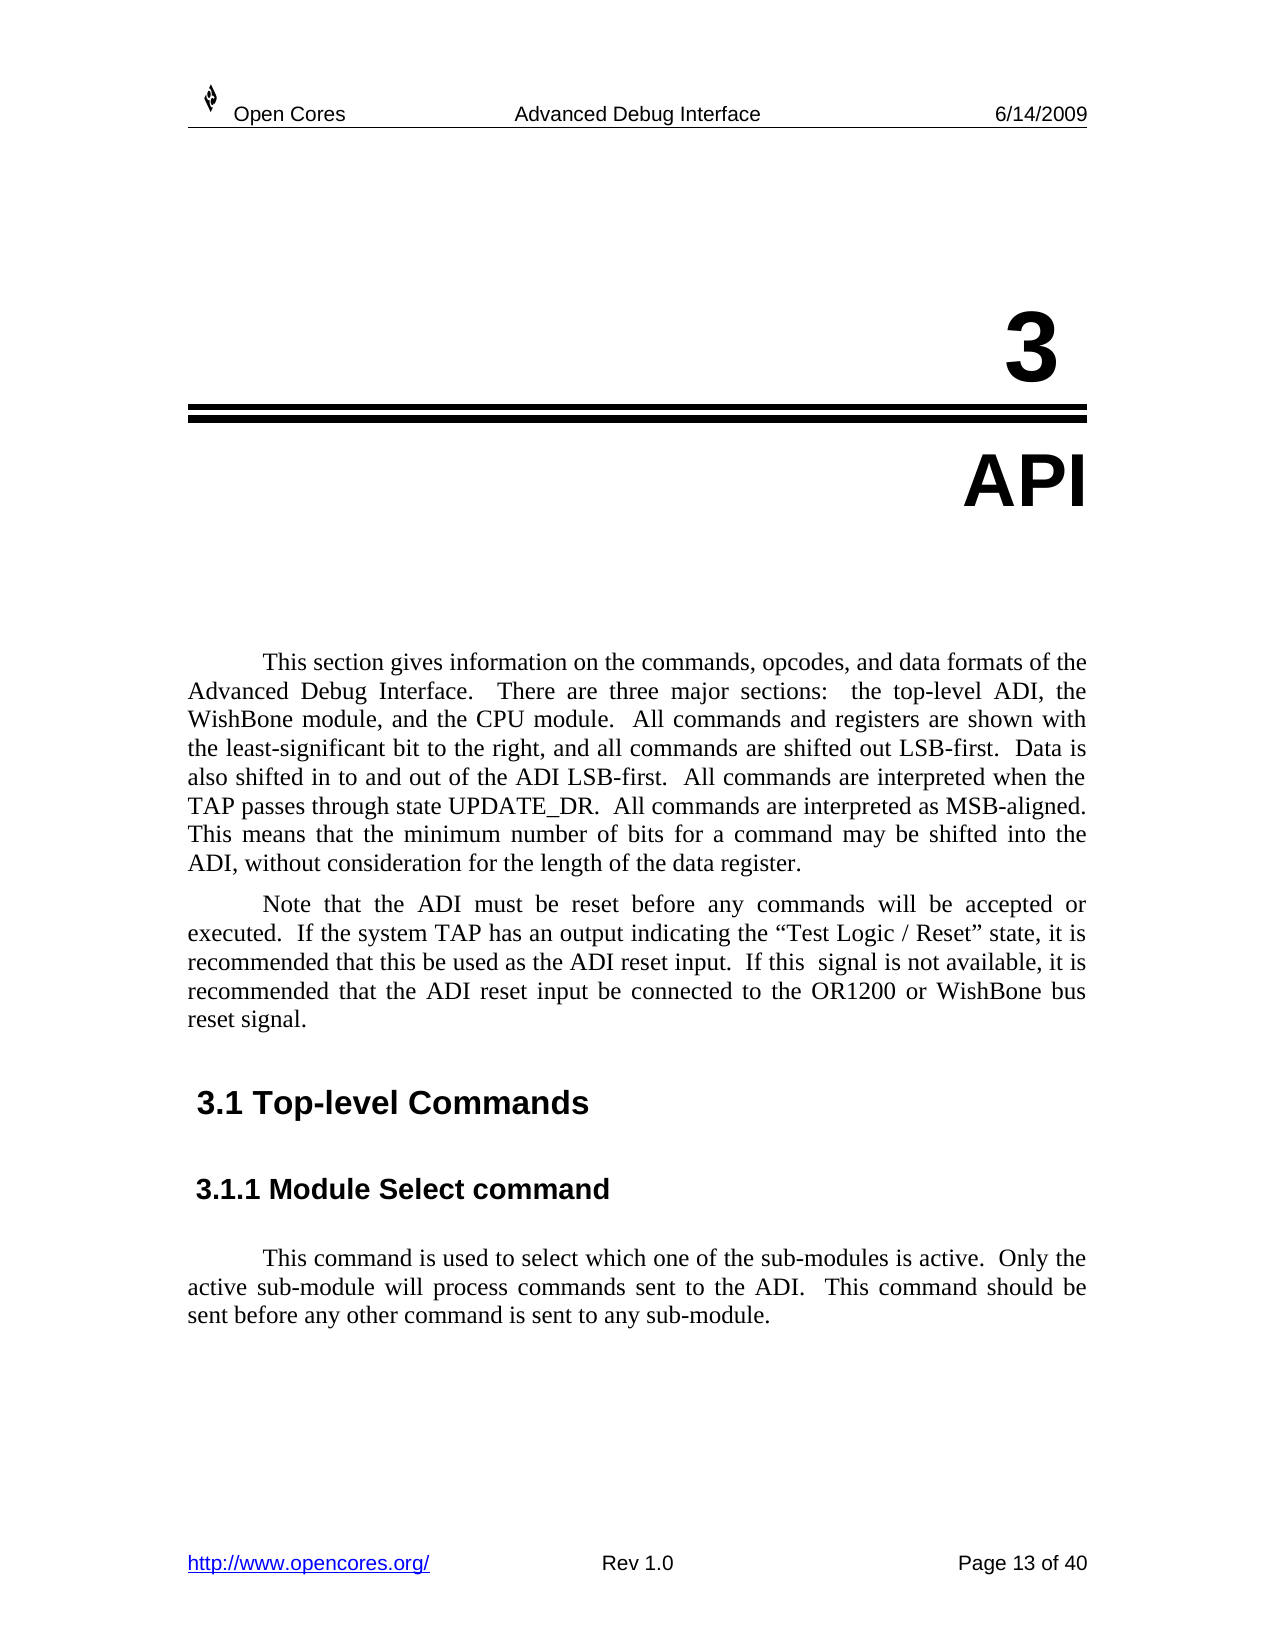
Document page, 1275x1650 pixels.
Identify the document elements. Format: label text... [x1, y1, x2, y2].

subtitle Module Select command [187, 1172, 1087, 1205]
subtitle API [187, 436, 1087, 522]
text This section gives information on the commands, opcodes, and data formats of the Advanced Debug Interface. There are three major sections: the top-level ADI, the WishBone module, and the CPU module. All commands and registers are shown with the least-significant bit to the right, and all commands are shifted out LSB-first. Data is also shifted in to and out of the ADI LSB-first. All commands are interpreted when the TAP passes through state UPDATE_DR. All commands are interpreted as MSB-aligned. This means that the minimum number of bits for a command may be shifted into the ADI, without consideration for the length of the data register. [187, 647, 1087, 877]
text Note that the ADI must be reset before any commands will be accepted or executed. If the system TAP has an output indicating the “Test Logic / Reset” state, it is recommended that this be used as the ADI reset input. If this signal is not available, it is recommended that the ADI reset input be connected to the OR1200 or WishBone bus reset signal. [187, 889, 1087, 1033]
subtitle Top-level Commands [187, 1083, 1087, 1122]
text This command is used to select which one of the sub-modules is active. Only the active sub-module will process commands sent to the ADI. This command should be sent before any other command is sent to any sub-module. [187, 1243, 1087, 1329]
